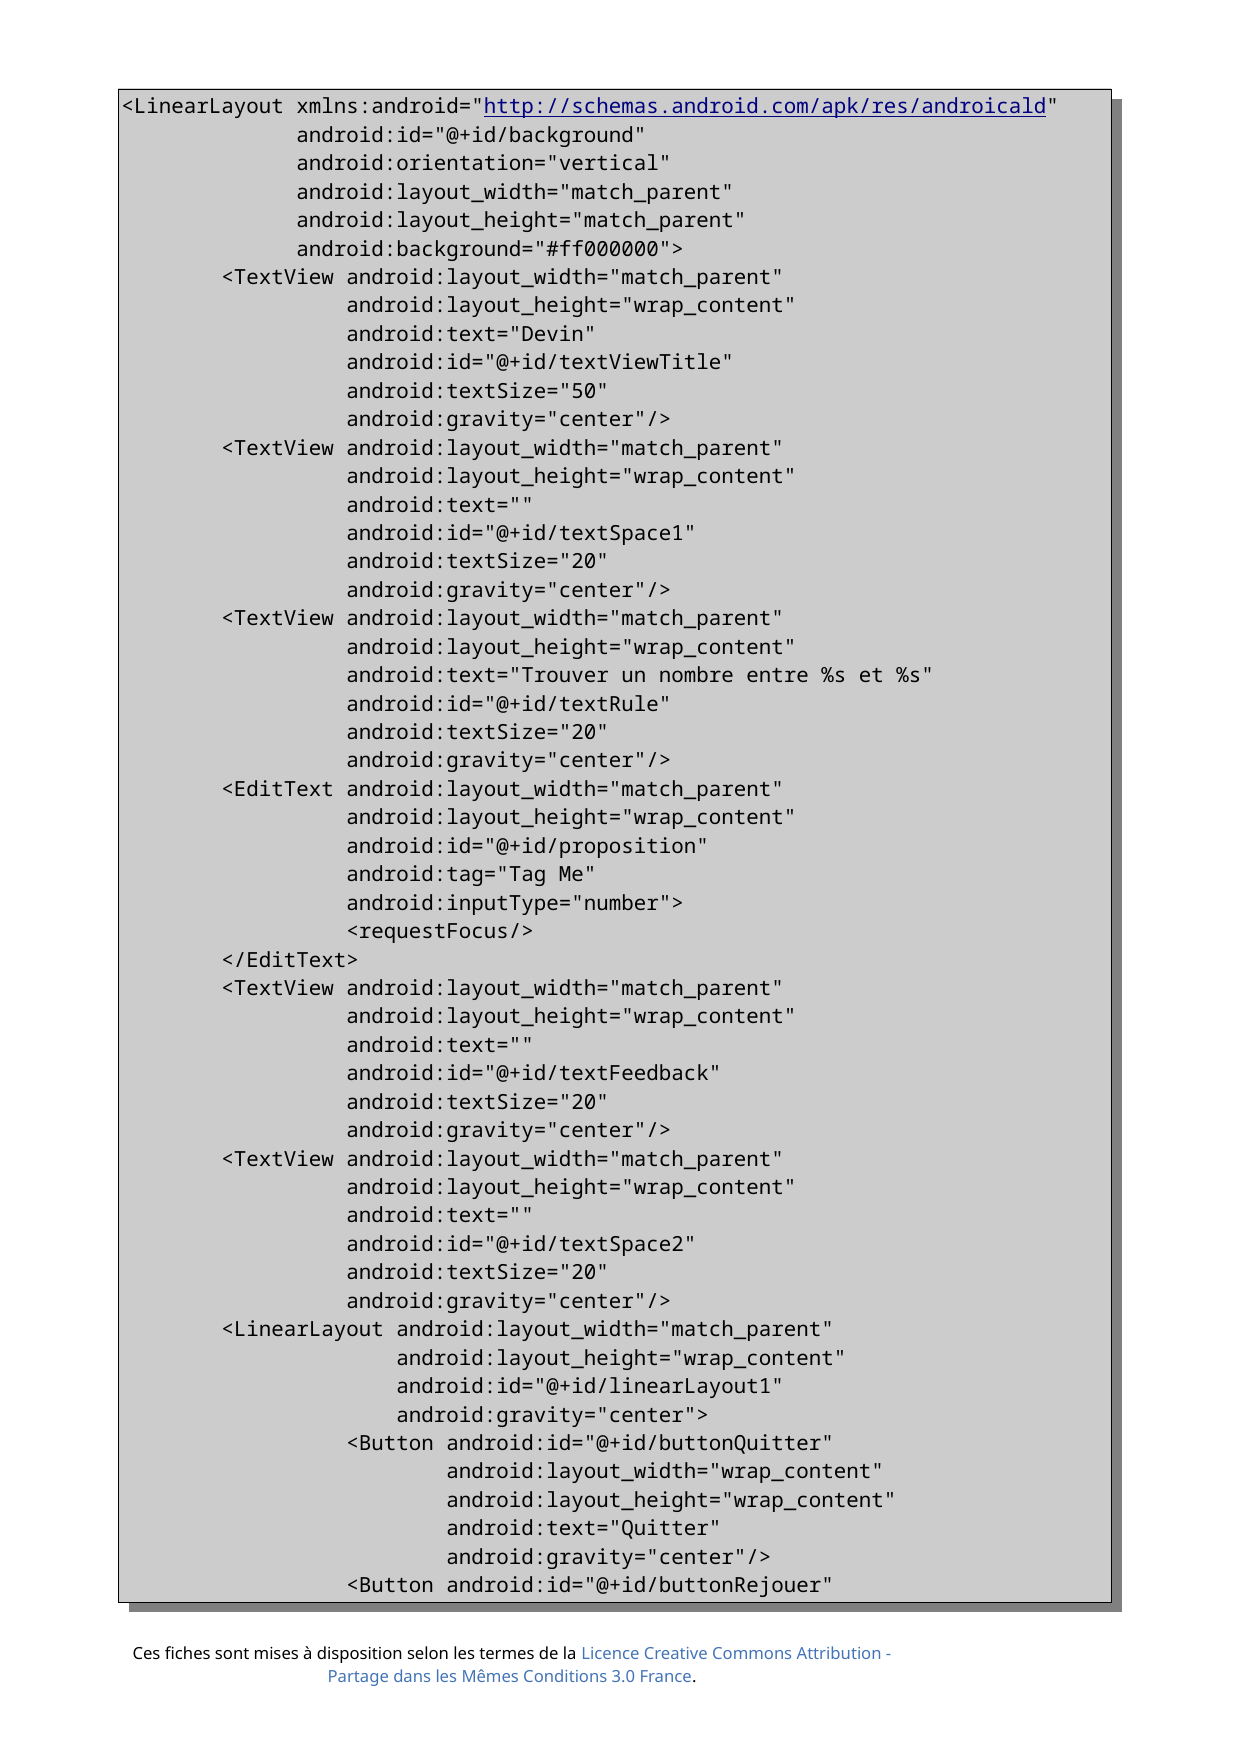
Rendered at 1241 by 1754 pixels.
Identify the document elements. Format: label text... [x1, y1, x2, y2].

text android:layout_width="wrap_content" [119, 1453, 1111, 1482]
text android:id="@+id/proposition" [119, 828, 1111, 856]
text android:id="@+id/background" [119, 117, 1111, 145]
text android:layout_height="wrap_content" [119, 629, 1111, 657]
text android:textSize="20" [119, 543, 1111, 572]
text <TextView android:layout_width="match_parent" [119, 430, 1111, 458]
text <TextView android:layout_width="match_parent" [119, 1141, 1111, 1169]
text android:gravity="center"/> [119, 743, 1111, 771]
text android:text="" [119, 1198, 1111, 1226]
text android:text="Quitter" [119, 1510, 1111, 1539]
text android:layout_height="wrap_content" [119, 458, 1111, 487]
text <TextView android:layout_width="match_parent" [119, 970, 1111, 998]
text android:gravity="center"/> [119, 572, 1111, 600]
text <Button android:id="@+id/buttonQuitter" [119, 1425, 1111, 1453]
text <Button android:id="@+id/buttonRejouer" [119, 1567, 1111, 1602]
text android:gravity="center"/> [119, 1112, 1111, 1141]
text <requestFocus/> [119, 913, 1111, 942]
text android:layout_height="wrap_content" [119, 998, 1111, 1027]
text android:text="" [119, 1027, 1111, 1055]
text android:layout_height="wrap_content" [119, 1340, 1111, 1368]
text </EditText> [119, 942, 1111, 970]
text android:text="Devin" [119, 316, 1111, 344]
text android:id="@+id/textFeedback" [119, 1055, 1111, 1084]
text android:id="@+id/textSpace2" [119, 1226, 1111, 1254]
text android:layout_height="wrap_content" [119, 1169, 1111, 1198]
text android:tag="Tag Me" [119, 856, 1111, 885]
text <TextView android:layout_width="match_parent" [119, 259, 1111, 288]
text android:textSize="20" [119, 1254, 1111, 1283]
text android:inputType="number"> [119, 885, 1111, 913]
text android:id="@+id/textSpace1" [119, 515, 1111, 543]
text android:id="@+id/linearLayout1" [119, 1368, 1111, 1397]
text <LinearLayout android:layout_width="match_parent" [119, 1311, 1111, 1340]
text android:id="@+id/textRule" [119, 686, 1111, 714]
text android:gravity="center"/> [119, 1283, 1111, 1311]
text android:text="Trouver un nombre entre %s et %s" [119, 657, 1111, 686]
text <LinearLayout xmlns:android="http://schemas.android.com/apk/res/androicald" [119, 90, 1111, 117]
text android:textSize="20" [119, 714, 1111, 743]
text android:layout_height="wrap_content" [119, 1482, 1111, 1510]
text <EditText android:layout_width="match_parent" [119, 771, 1111, 799]
text android:orientation="vertical" [119, 145, 1111, 174]
text android:layout_height="match_parent" [119, 202, 1111, 231]
text android:gravity="center"/> [119, 1539, 1111, 1567]
text android:id="@+id/textViewTitle" [119, 344, 1111, 373]
text android:textSize="50" [119, 373, 1111, 401]
text android:layout_height="wrap_content" [119, 799, 1111, 828]
text <TextView android:layout_width="match_parent" [119, 600, 1111, 629]
text android:gravity="center"> [119, 1397, 1111, 1425]
text android:text="" [119, 487, 1111, 515]
text android:gravity="center"/> [119, 401, 1111, 430]
text android:layout_height="wrap_content" [119, 288, 1111, 316]
text android:layout_width="match_parent" [119, 174, 1111, 202]
text android:textSize="20" [119, 1084, 1111, 1112]
text android:background="#ff000000"> [119, 231, 1111, 259]
